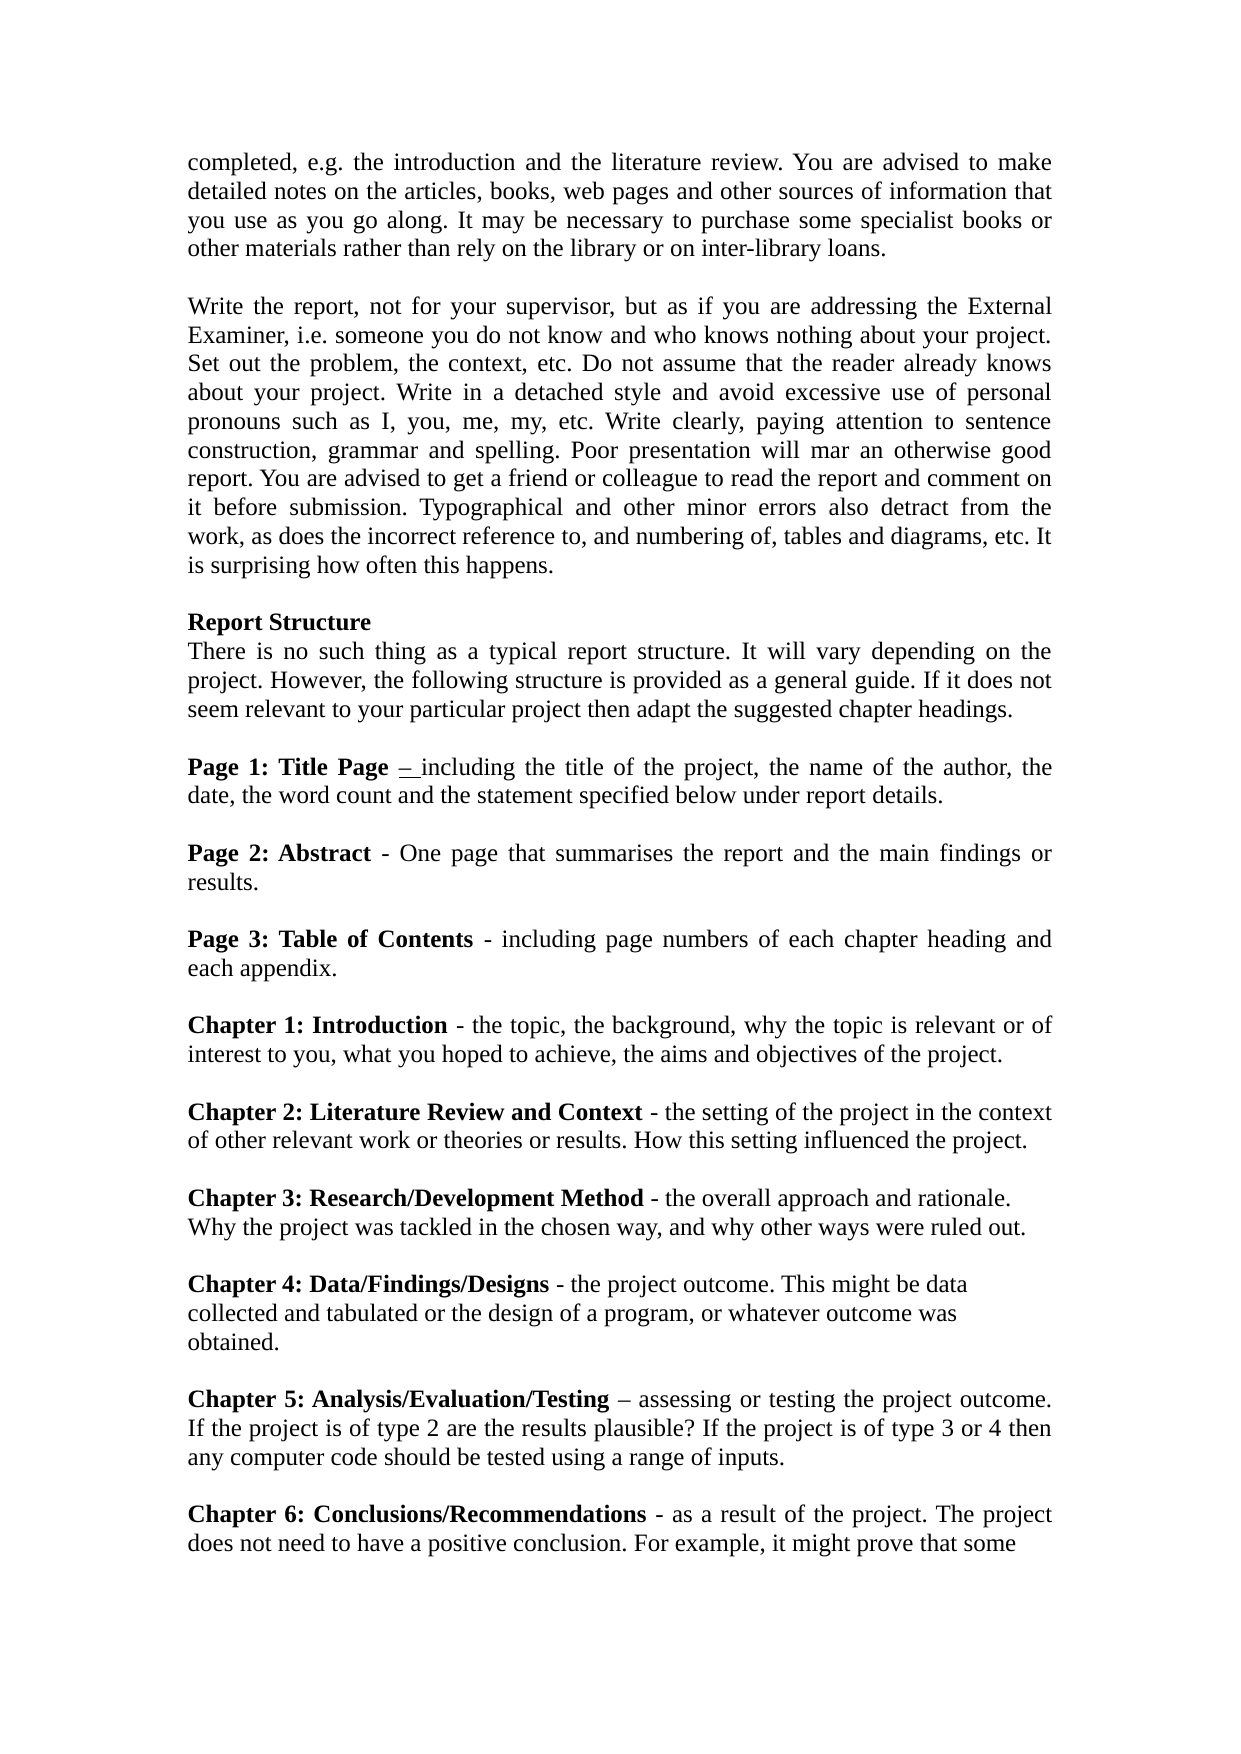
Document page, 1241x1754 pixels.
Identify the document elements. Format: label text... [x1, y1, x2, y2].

text Chapter 3: Research/Development Method - the overall approach and rationale. Why the project was tackled in the chosen way, and why other ways were ruled out. [187, 1183, 1030, 1240]
text There is no such thing as a typical report structure. It will vary depending on the project. However, the following structure is provided as a general guide. If it does not seem relevant to your particular project then adapt the suggested chapter headings. [187, 636, 1053, 722]
text Chapter 2: Literature Review and Context - the setting of the project in the context of other relevant work or theories or results. How this setting influenced the project. [187, 1097, 1053, 1154]
text completed, e.g. the introduction and the literature review. You are advised to make detailed notes on the articles, books, web pages and other sources of information that you use as you go along. It may be necessary to purchase some specialist books or other materials rather than rely on the library or on inter-library loans. [187, 147, 1053, 262]
text Chapter 5: Analysis/Evaluation/Testing – assessing or testing the project outcome. If the project is of type 2 are the results plausible? If the project is of type 3 or 4 then any computer code should be tested using a range of inputs. [187, 1384, 1053, 1470]
text Chapter 4: Data/Findings/Designs - the project outcome. This might be data collected and tabulated or the design of a program, or whatever outcome was obtained. [187, 1269, 970, 1355]
text Write the report, not for your supervisor, but as if you are addressing the External Examiner, i.e. someone you do not know and who knows nothing about your project. Set out the problem, the context, etc. Do not assume that the reader already knows about your project. Write in a detached style and avoid excessive use of personal pronouns such as I, you, me, my, etc. Write clearly, paying attention to sentence construction, grammar and spelling. Poor presentation will mar an otherwise good report. You are advised to get a friend or colleague to read the report and comment on it before submission. Typographical and other minor errors also detract from the work, as does the incorrect reference to, and numbering of, tables and diagrams, etc. It is surprising how often this happens. [187, 291, 1053, 578]
text Chapter 6: Conclusions/Recommendations - as a result of the project. The project does not need to have a positive conclusion. For example, it might prove that some [187, 1499, 1053, 1557]
text Page 2: Abstract - One page that summarises the report and the main findings or results. [187, 838, 1053, 895]
text Page 1: Title Page – including the title of the project, the name of the author, the date, the word count and the statement specified below under report details. [187, 752, 1053, 809]
text Page 3: Table of Contents - including page numbers of each chapter heading and each appendix. [187, 924, 1053, 982]
text Chapter 1: Introduction - the topic, the background, why the topic is relevant or of interest to you, what you hoped to achieve, the aims and objectives of the project. [187, 1010, 1053, 1068]
subtitle Report Structure [187, 608, 1065, 636]
